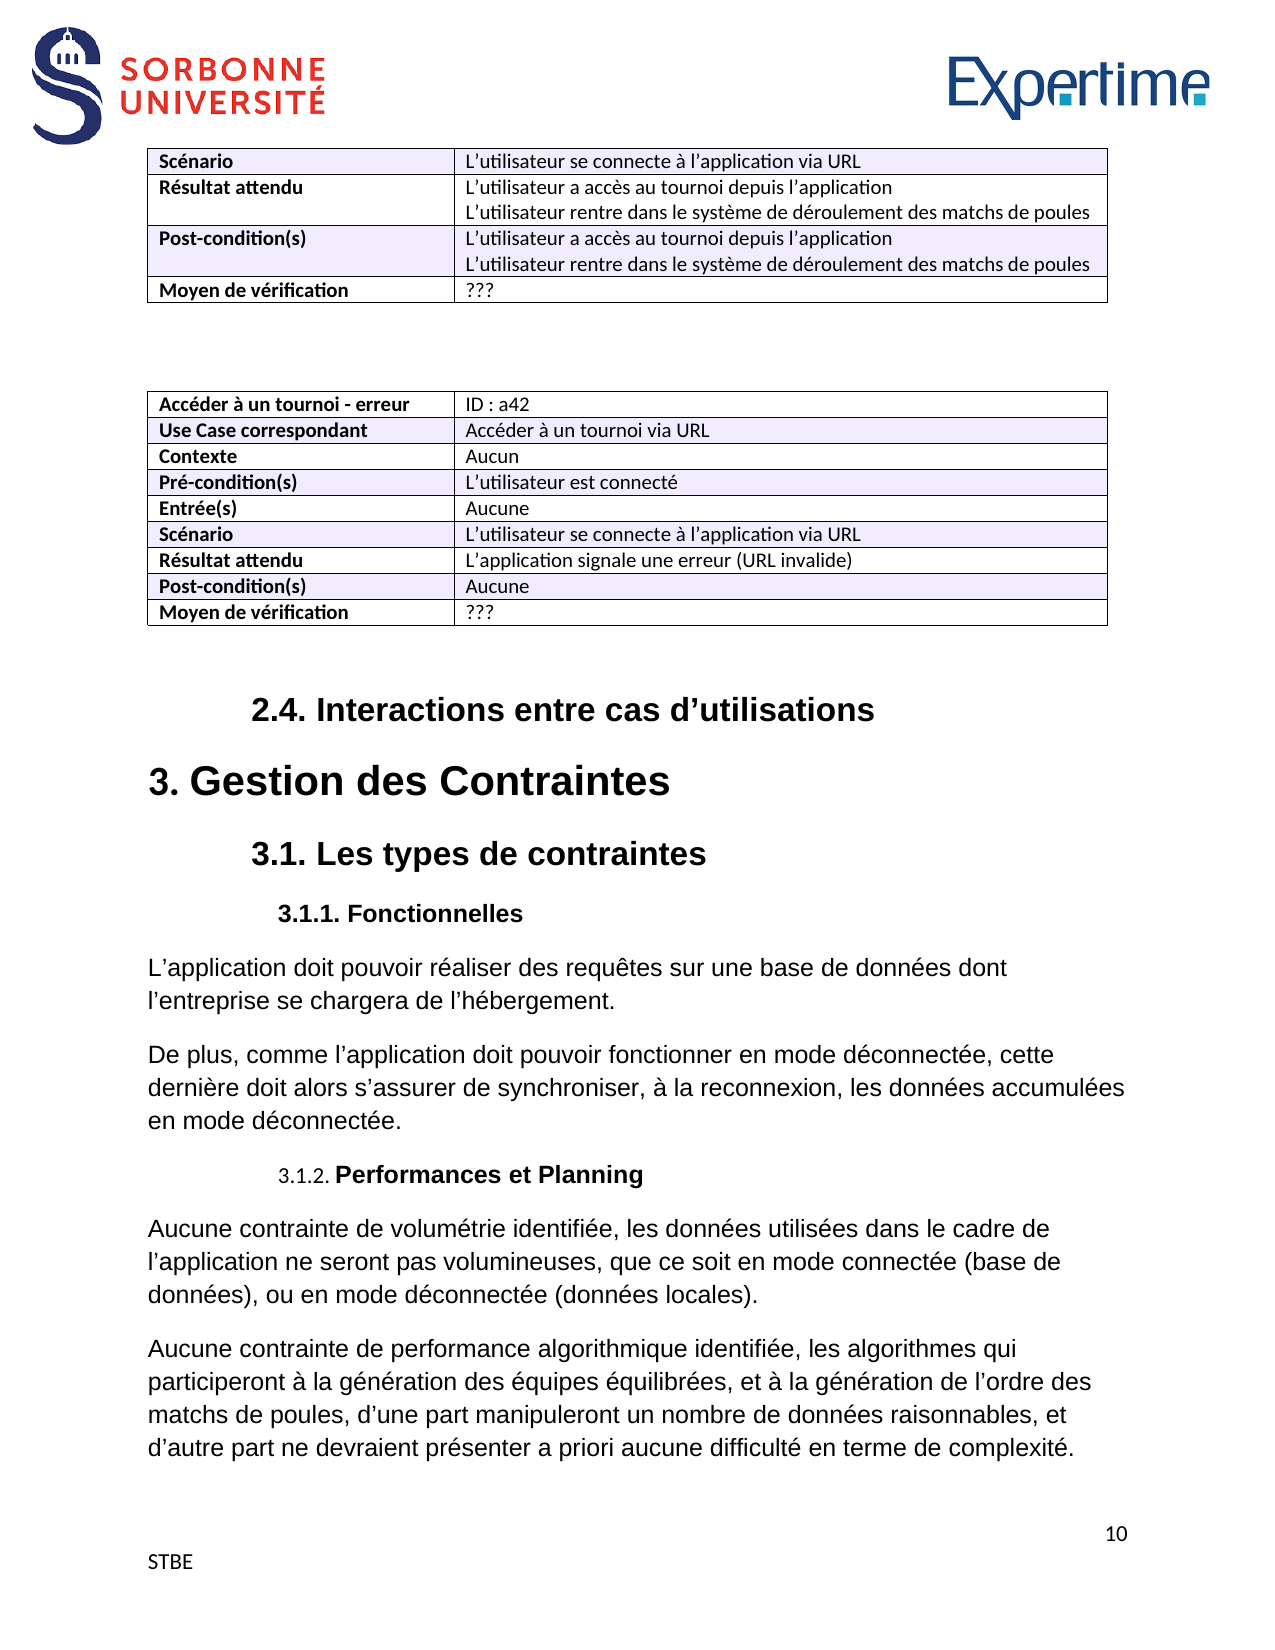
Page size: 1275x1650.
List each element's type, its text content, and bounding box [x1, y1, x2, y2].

table_header ID : a42 [455, 392, 1107, 417]
table_cell ??? [455, 277, 1107, 302]
text Aucune contrainte de volumétrie identifiée, les données utilisées dans le cadre de l’application ne seront pas volumineuses, que ce soit en mode connectée (base de données), ou en mode déconnectée (données locales). [148, 1214, 1127, 1309]
table_cell Aucune [455, 574, 1107, 599]
table_cell Pré-condition(s) [148, 470, 454, 495]
list Fonctionnelles [278, 899, 1127, 928]
table_cell Use Case correspondant [148, 418, 454, 443]
table_cell L’utilisateur se connecte à l’application via URL [455, 522, 1107, 547]
table_cell L’utilisateur a accès au tournoi depuis l’application L’utilisateur rentre dans le système de déroulement des matchs de poules [455, 175, 1107, 225]
list Interactions entre cas d’utilisations [251, 690, 1127, 728]
table_cell L’utilisateur est connecté [455, 470, 1107, 495]
text Aucune contrainte de performance algorithmique identifiée, les algorithmes qui participeront à la génération des équipes équilibrées, et à la génération de l’ordre des matchs de poules, d’une part manipuleront un nombre de données raisonnables, et d’autre part ne devraient présenter a priori aucune difficulté en terme de complexité. [148, 1334, 1127, 1462]
table_cell Aucun [455, 444, 1107, 469]
table_cell Accéder à un tournoi via URL [455, 418, 1107, 443]
table_cell Résultat attendu [148, 548, 454, 573]
table_cell Scénario [148, 522, 454, 547]
table_cell Post-condition(s) [148, 226, 454, 276]
table_cell Post-condition(s) [148, 574, 454, 599]
text De plus, comme l’application doit pouvoir fonctionner en mode déconnectée, cette dernière doit alors s’assurer de synchroniser, à la reconnexion, les données accumulées en mode déconnectée. [148, 1040, 1127, 1135]
list Performances et Planning [278, 1160, 1127, 1189]
table_cell ??? [455, 600, 1107, 624]
text L’application doit pouvoir réaliser des requêtes sur une base de données dont l’entreprise se chargera de l’hébergement. [148, 953, 1127, 1015]
list Les types de contraintes [251, 834, 1127, 873]
table_cell L’utilisateur a accès au tournoi depuis l’application L’utilisateur rentre dans le système de déroulement des matchs de poules [455, 226, 1107, 276]
table_cell L’application signale une erreur (URL invalide) [455, 548, 1107, 573]
table_cell L’utilisateur se connecte à l’application via URL [455, 149, 1107, 173]
table_header Accéder à un tournoi - erreur [148, 392, 454, 417]
table_cell Aucune [455, 496, 1107, 521]
picture [945, 52, 1210, 120]
table_cell Scénario [148, 149, 454, 173]
table_cell Entrée(s) [148, 496, 454, 521]
picture [31, 26, 325, 145]
table_cell Moyen de vérification [148, 277, 454, 302]
table_cell Résultat attendu [148, 175, 454, 225]
table_cell Moyen de vérification [148, 600, 454, 624]
list Gestion des Contraintes [148, 755, 1127, 806]
table_cell Contexte [148, 444, 454, 469]
